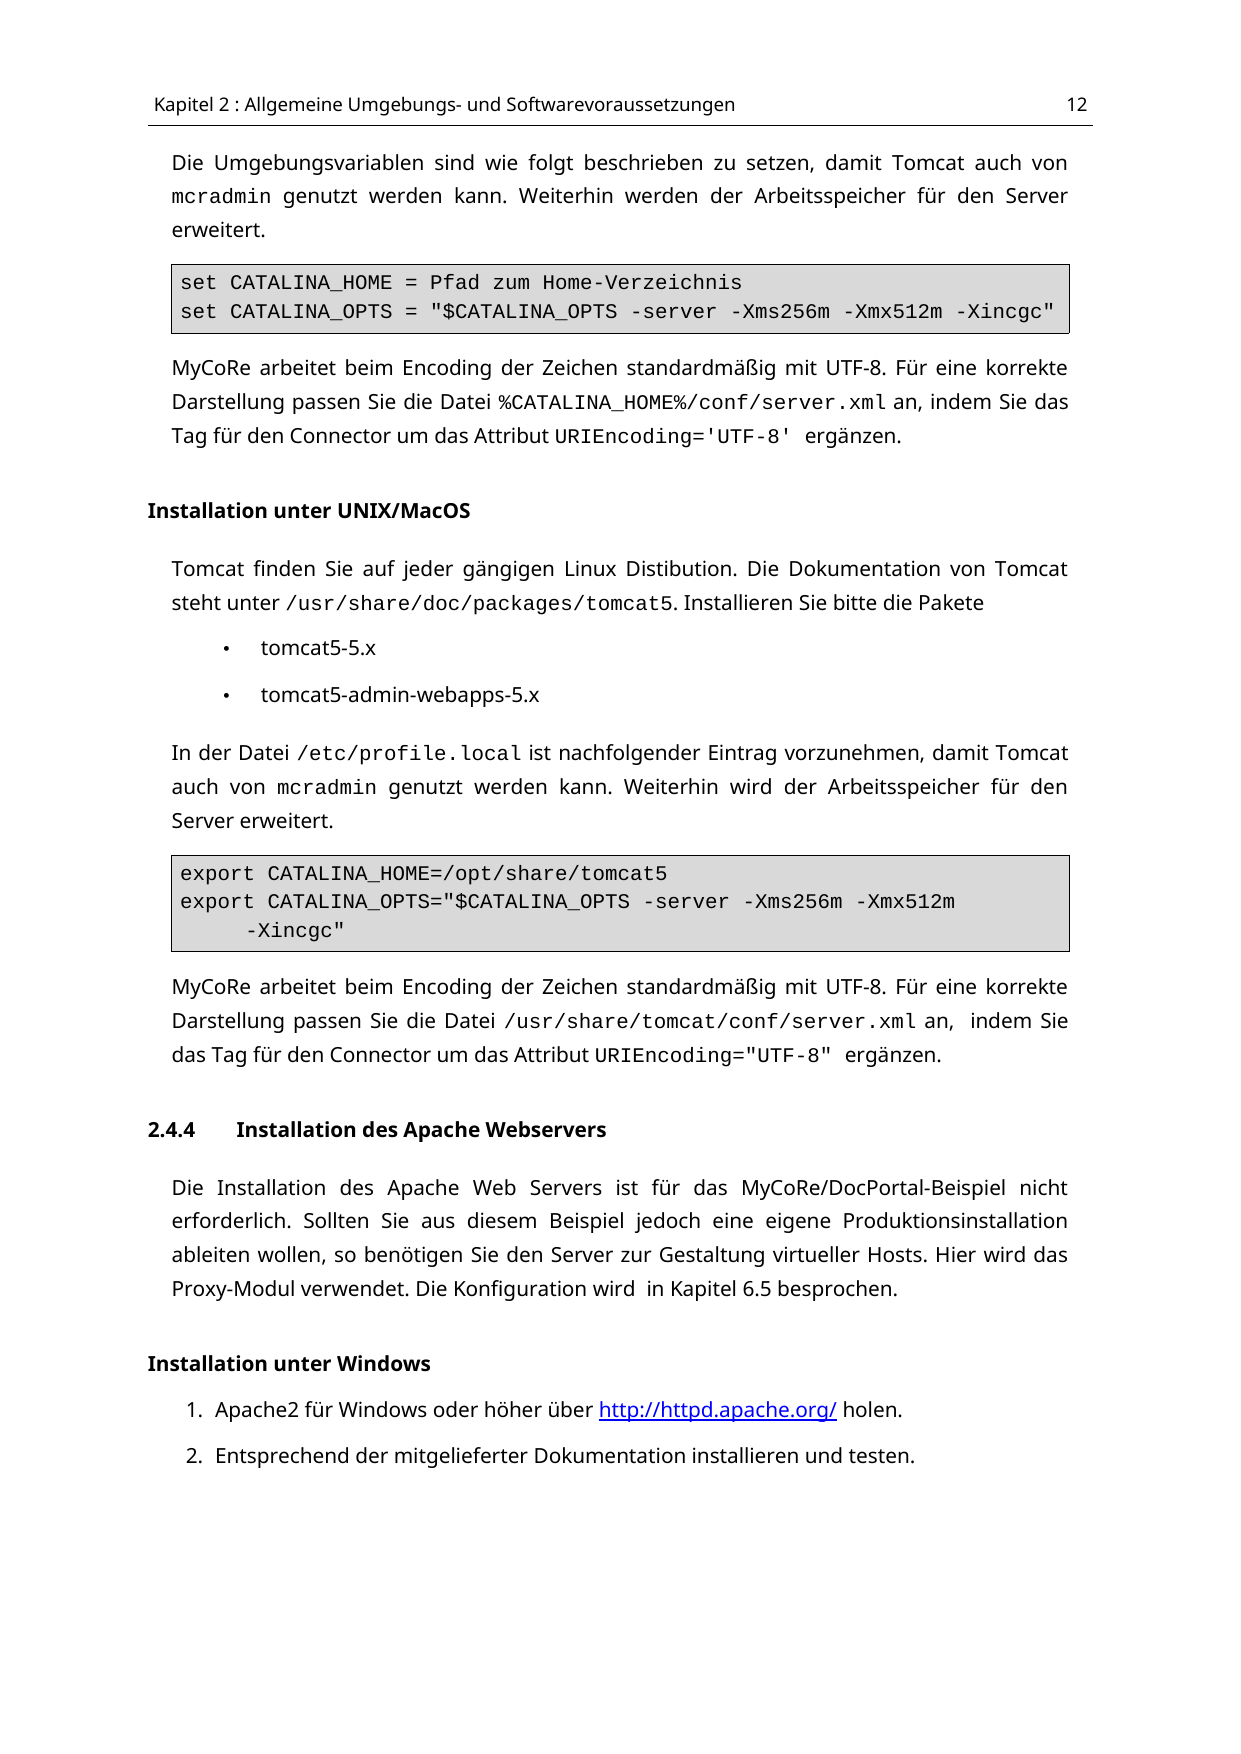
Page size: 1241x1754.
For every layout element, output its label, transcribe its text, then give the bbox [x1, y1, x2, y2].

text Die Umgebungsvariablen sind wie folgt beschrieben zu setzen, damit Tomcat auch von mcradmin genutzt werden kann. Weiterhin werden der Arbeitsspeicher für den Server erweitert. [171, 148, 1069, 244]
text In der Datei /etc/profile.local ist nachfolgender Eintrag vorzunehmen, damit Tomcat auch von mcradmin genutzt werden kann. Weiterhin wird der Arbeitsspeicher für den Server erweitert. [171, 738, 1069, 834]
subtitle Installation unter Windows [148, 1349, 1092, 1378]
list Apache2 für Windows oder höher über http://httpd.apache.org/ holen. [148, 1395, 1069, 1423]
list tomcat5-admin-webapps-5.x [185, 680, 1069, 708]
subtitle Installation unter UNIX/MacOS [148, 496, 1092, 524]
subtitle Installation des Apache Webservers [148, 1115, 1092, 1143]
text set CATALINA_HOME = Pfad zum Home-Verzeichnis set CATALINA_OPTS = "$CATALINA_OPTS -server -Xms256m -Xmx512m -Xincgc" [172, 265, 1069, 333]
text MyCoRe arbeitet beim Encoding der Zeichen standardmäßig mit UTF-8. Für eine korrekte Darstellung passen Sie die Datei /usr/share/tomcat/conf/server.xml an, indem Sie das Tag für den Connector um das Attribut URIEncoding="UTF-8" ergänzen. [171, 972, 1069, 1068]
text Tomcat finden Sie auf jeder gängigen Linux Distibution. Die Dokumentation von Tomcat steht unter /usr/share/doc/packages/tomcat5. Installieren Sie bitte die Pakete [171, 554, 1069, 616]
text export CATALINA_HOME=/opt/share/tomcat5 export CATALINA_OPTS="$CATALINA_OPTS -server -Xms256m -Xmx512m -Xincgc" [172, 856, 1069, 951]
list tomcat5-5.x [185, 633, 1069, 662]
text MyCoRe arbeitet beim Encoding der Zeichen standardmäßig mit UTF-8. Für eine korrekte Darstellung passen Sie die Datei %CATALINA_HOME%/conf/server.xml an, indem Sie das Tag für den Connector um das Attribut URIEncoding='UTF-8' ergänzen. [171, 353, 1069, 449]
list Entsprechend der mitgelieferter Dokumentation installieren und testen. [148, 1441, 1069, 1469]
text Die Installation des Apache Web Servers ist für das MyCoRe/DocPortal-Beispiel nicht erforderlich. Sollten Sie aus diesem Beispiel jedoch eine eigene Produktionsinstallation ableiten wollen, so benötigen Sie den Server zur Gestaltung virtueller Hosts. Hier wird das Proxy-Modul verwendet. Die Konfiguration wird in Kapitel 6.5 besprochen. [171, 1173, 1069, 1302]
